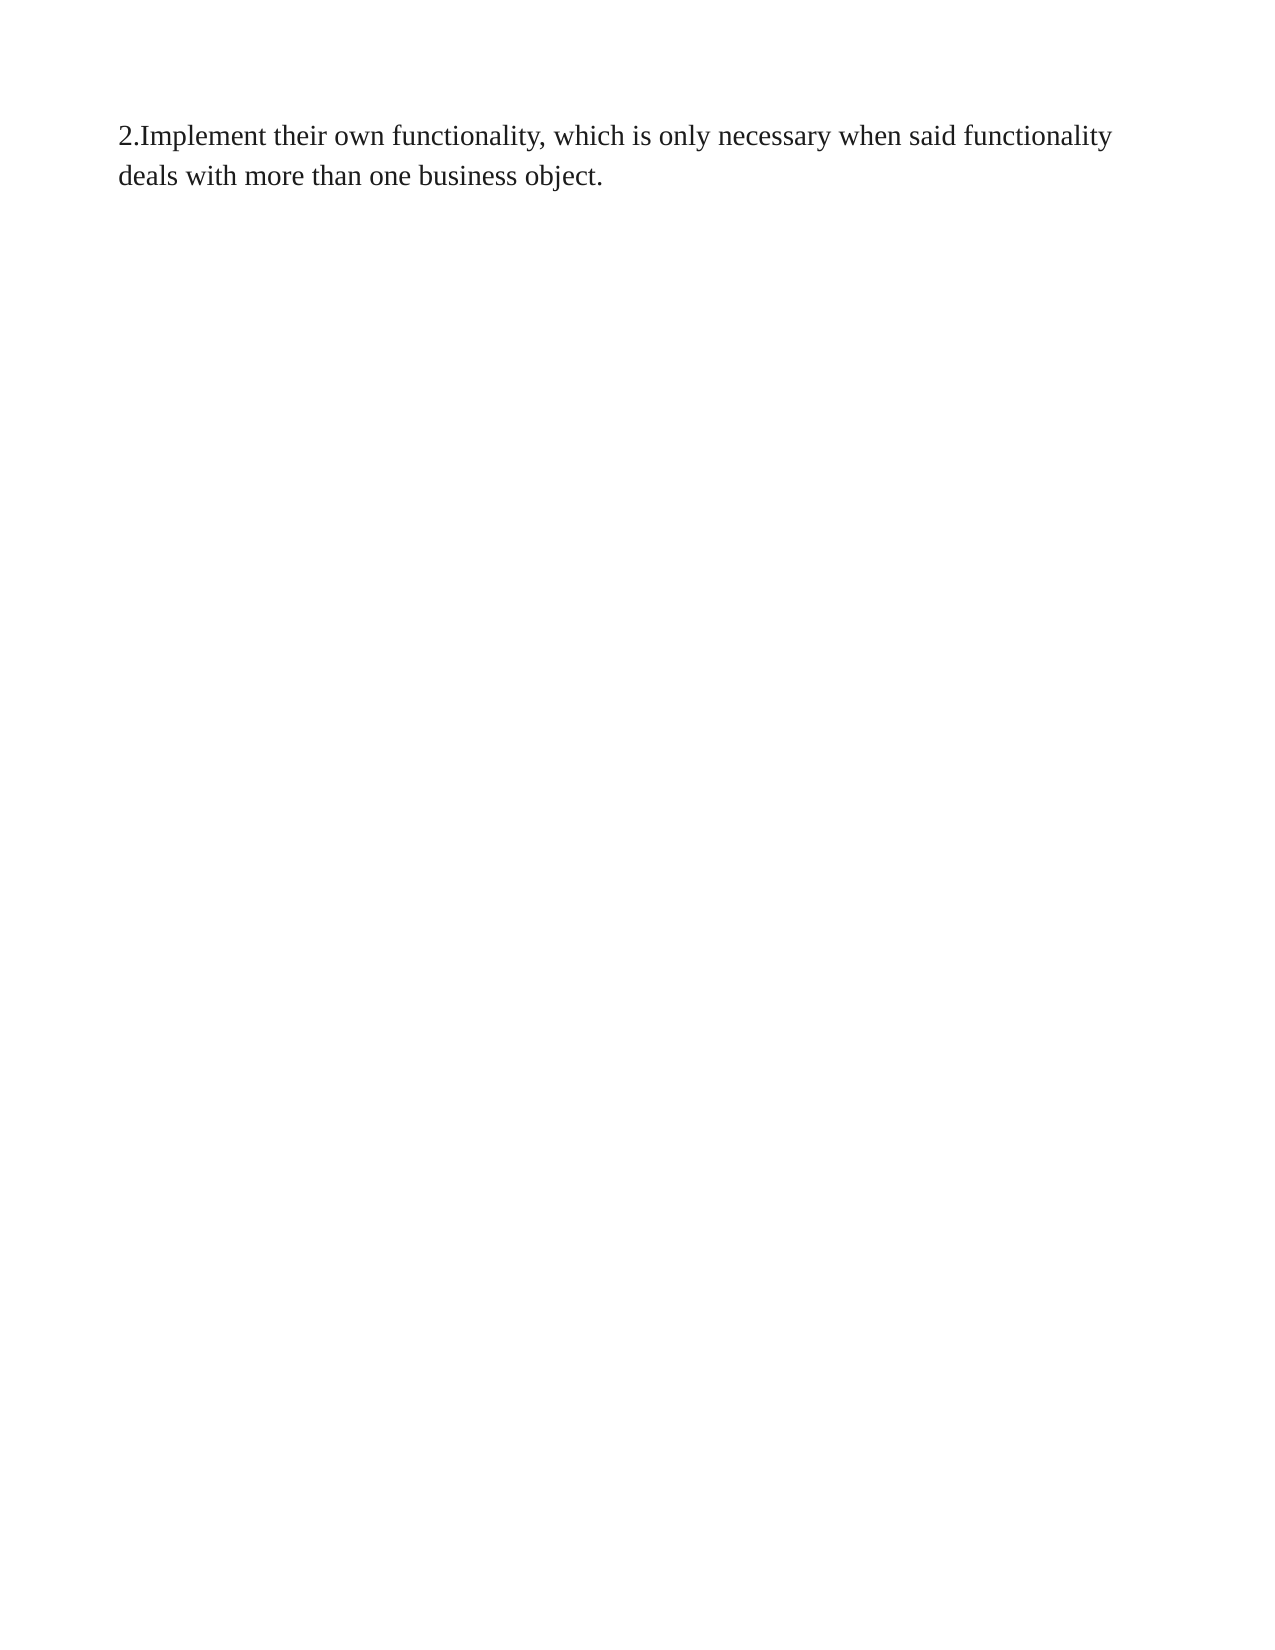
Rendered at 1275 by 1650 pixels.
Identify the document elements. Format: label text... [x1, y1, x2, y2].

list Implement their own functionality, which is only necessary when said functionality deals with more than one business object. [118, 118, 1157, 192]
